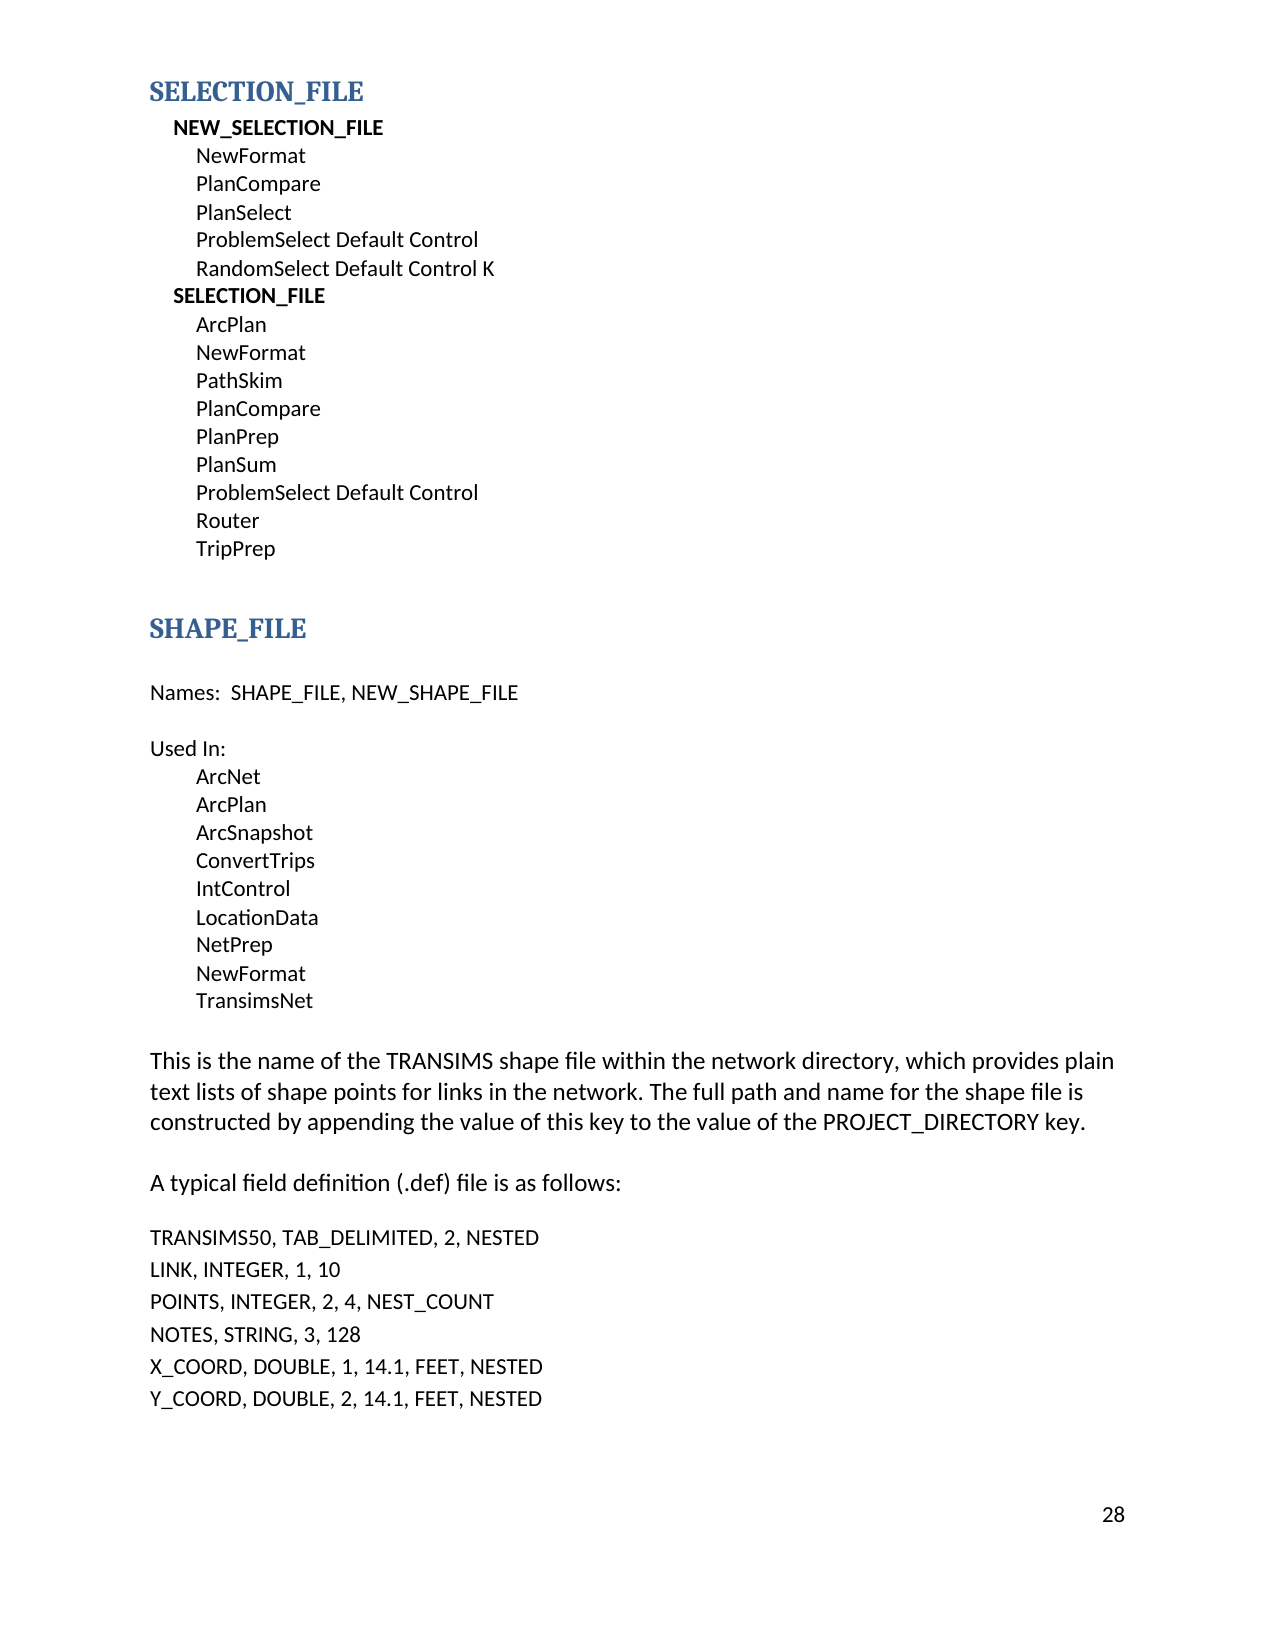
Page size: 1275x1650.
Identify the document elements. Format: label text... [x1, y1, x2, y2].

text ArcPlan [150, 310, 1125, 338]
text SELECTION_FILE [150, 282, 1125, 310]
text This is the name of the TRANSIMS shape file within the network directory, which provides plain text lists of shape points for links in the network. The full path and name for the shape file is constructed by appending the value of this key to the value of the PROJECT_DIRECTORY key. [150, 1045, 1125, 1137]
text NewFormat [150, 142, 1125, 169]
text ConvertTrips [150, 847, 1125, 874]
text LocationData [150, 903, 1125, 931]
text Used In: [150, 734, 1125, 762]
text PlanSum [150, 450, 1125, 478]
text IntControl [150, 874, 1125, 903]
text Names: SHAPE_FILE, NEW_SHAPE_FILE [150, 678, 1125, 706]
text TRANSIMS50, TAB_DELIMITED, 2, NESTED [150, 1223, 1125, 1251]
text Y_COORD, DOUBLE, 2, 14.1, FEET, NESTED [150, 1384, 1125, 1412]
text NEW_SELECTION_FILE [150, 113, 1125, 142]
text ArcSnapshot [150, 818, 1125, 847]
text NetPrep [150, 931, 1125, 959]
text Router [150, 506, 1125, 534]
text PlanPrep [150, 422, 1125, 450]
text ArcNet [150, 762, 1125, 791]
text TransimsNet [150, 987, 1125, 1015]
text X_COORD, DOUBLE, 1, 14.1, FEET, NESTED [150, 1352, 1125, 1380]
subtitle SHAPE_FILE [150, 612, 1125, 645]
text LINK, INTEGER, 1, 10 [150, 1255, 1125, 1283]
text PlanSelect [150, 198, 1125, 226]
text RandomSelect Default Control K [150, 254, 1125, 282]
text POINTS, INTEGER, 2, 4, NEST_COUNT [150, 1287, 1125, 1316]
text NOTES, STRING, 3, 128 [150, 1320, 1125, 1348]
text PathSkim [150, 366, 1125, 394]
text PlanCompare [150, 394, 1125, 422]
text TripPrep [150, 534, 1125, 562]
text PlanCompare [150, 169, 1125, 198]
text ProblemSelect Default Control [150, 478, 1125, 506]
text A typical field definition (.def) file is as follows: [150, 1167, 1125, 1198]
text ProblemSelect Default Control [150, 226, 1125, 254]
text NewFormat [150, 338, 1125, 366]
subtitle SELECTION_FILE [150, 75, 1125, 108]
text NewFormat [150, 959, 1125, 987]
text ArcPlan [150, 791, 1125, 818]
